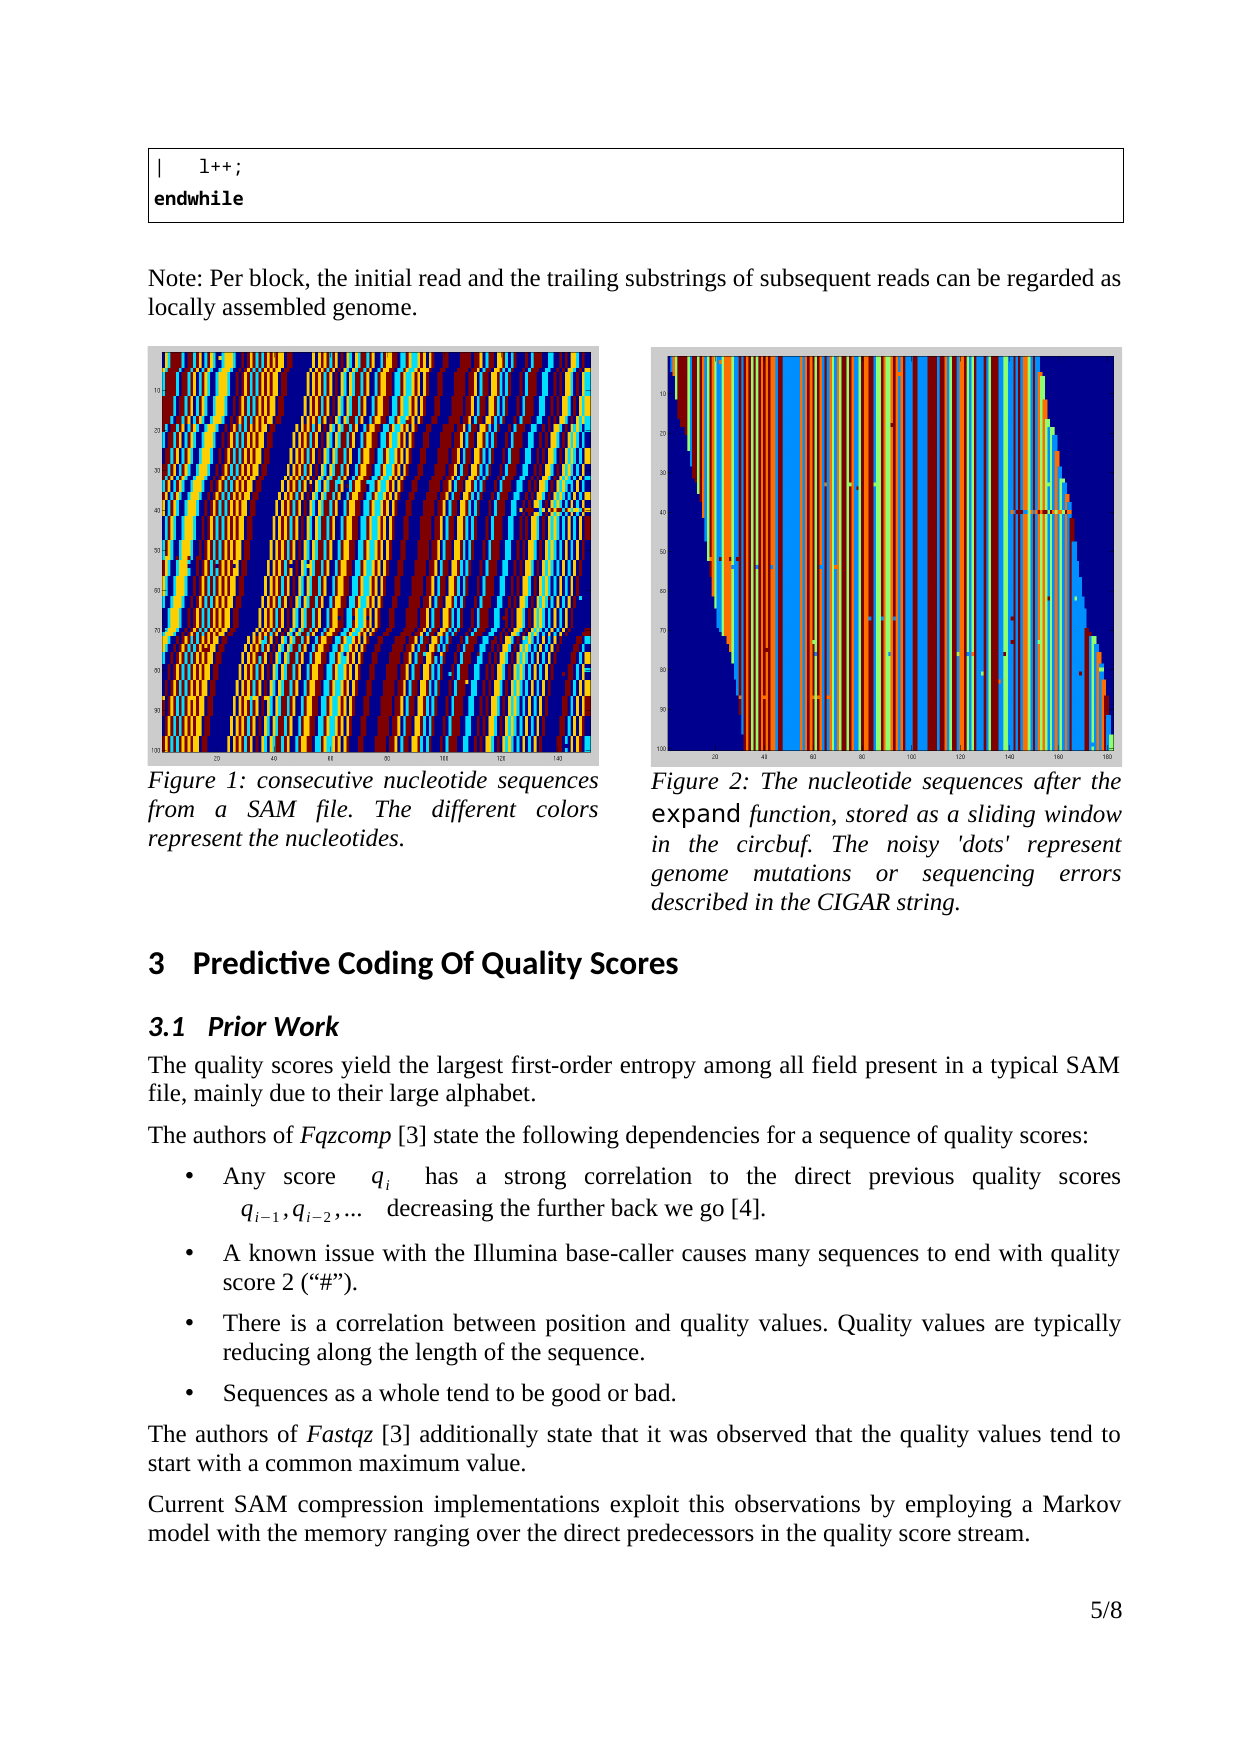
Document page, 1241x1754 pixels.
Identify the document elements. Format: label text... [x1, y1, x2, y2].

table_header | l++; endwhile [149, 149, 1123, 222]
subtitle Prior Work [148, 1008, 1122, 1043]
subtitle Predictive Coding Of Quality Scores [148, 942, 1122, 983]
text Note: Per block, the initial read and the trailing substrings of subsequent reads can be regarded as locally assembled genome. [148, 263, 1122, 321]
list A known issue with the Illumina base-caller causes many sequences to end with quality score 2 (“#”). [185, 1238, 1122, 1296]
text Figure 1: consecutive nucleotide sequences from a SAM file. The different colors represent the nucleotides. [148, 766, 599, 851]
text The authors of Fqzcomp [3] state the following dependencies for a sequence of quality scores: [148, 1120, 1122, 1148]
text Current SAM compression implementations exploit this observations by employing a Markov model with the memory ranging over the direct predecessors in the quality score stream. [148, 1489, 1122, 1547]
list Sequences as a whole tend to be good or bad. [185, 1378, 1122, 1407]
picture [147, 346, 599, 766]
text The quality scores yield the largest first-order entropy among all field present in a typical SAM file, mainly due to their large alphabet. [148, 1050, 1122, 1107]
picture [650, 347, 1123, 767]
text Figure 2: The nucleotide sequences after the expand function, stored as a sliding window in the circbuf. The noisy 'dots' represent genome mutations or sequencing errors described in the CIGAR string. [651, 767, 1122, 916]
list Any score has a strong correlation to the direct previous quality scores decreasing the further back we go [4]. [185, 1161, 1122, 1226]
text The authors of Fastqz [3] additionally state that it was observed that the quality values tend to start with a common maximum value. [148, 1419, 1122, 1477]
list There is a correlation between position and quality values. Quality values are typically reducing along the length of the sequence. [185, 1308, 1122, 1366]
